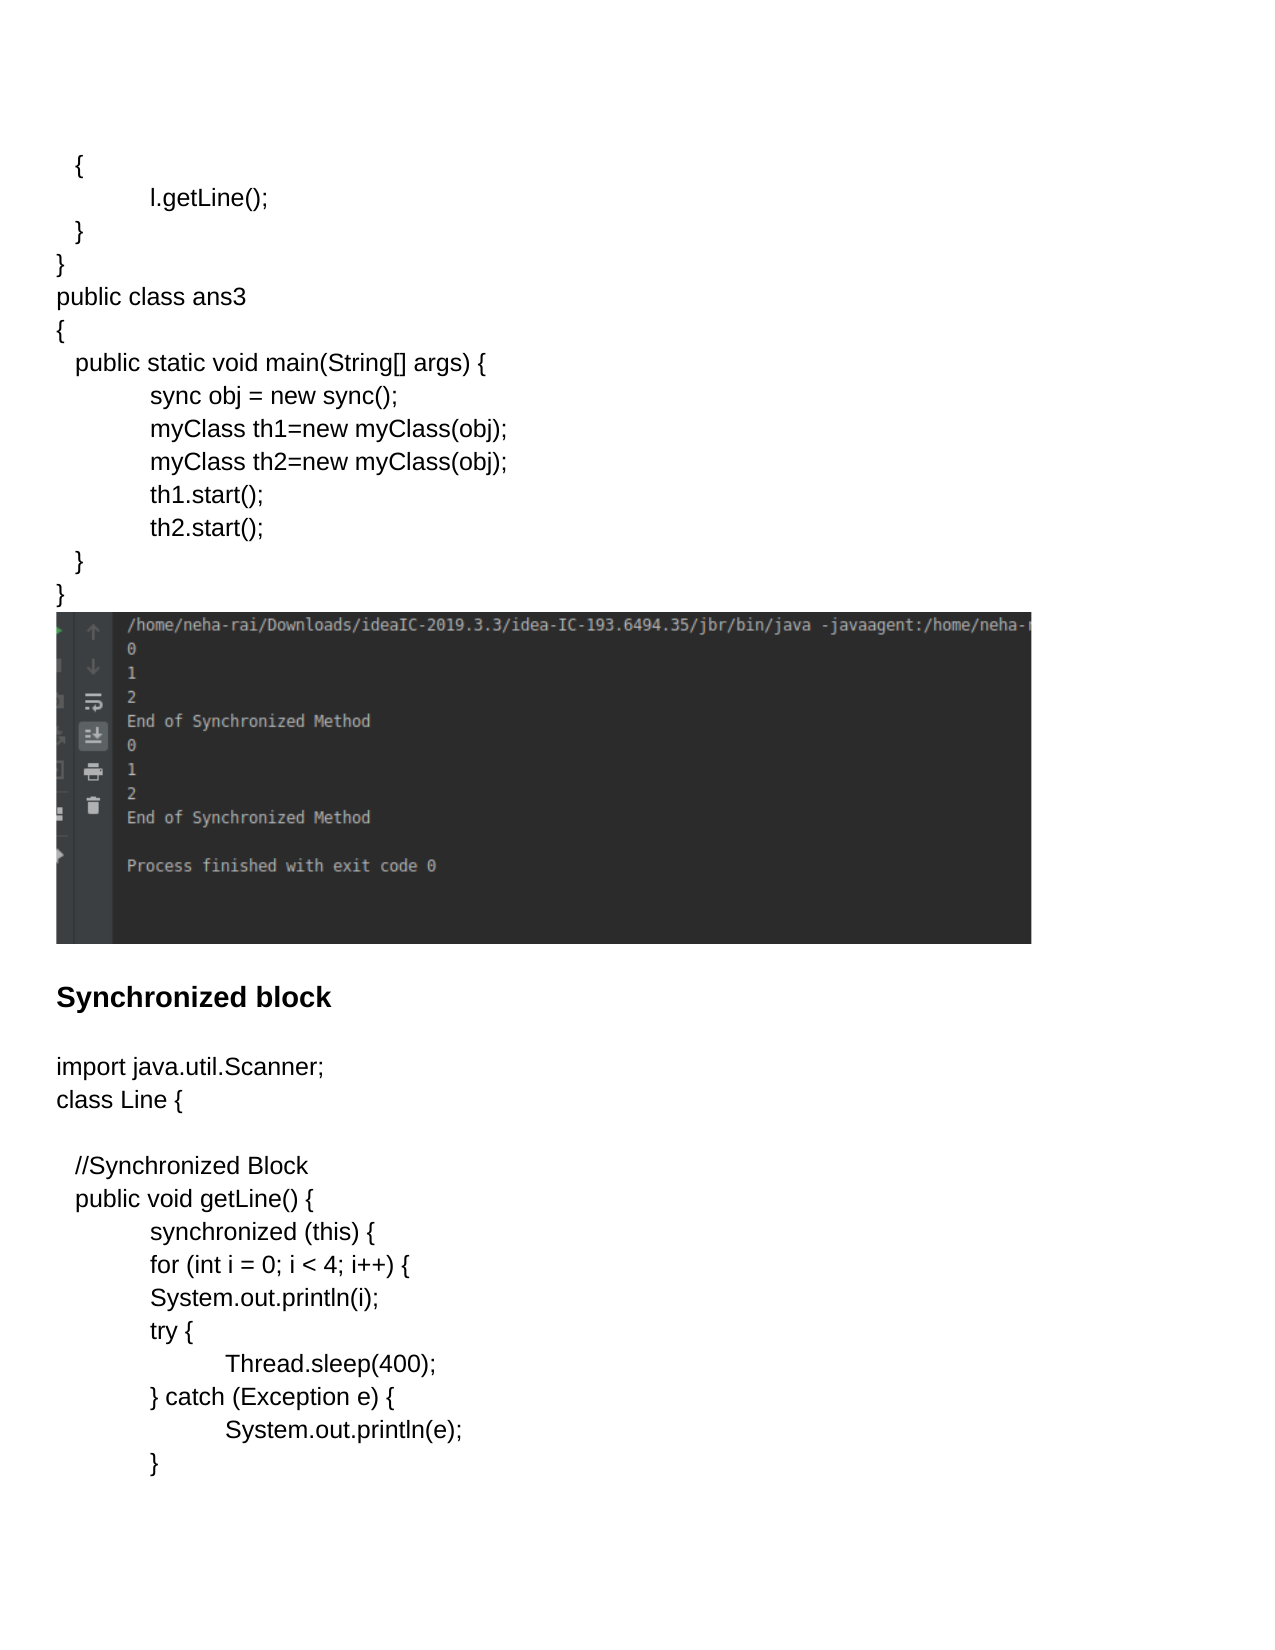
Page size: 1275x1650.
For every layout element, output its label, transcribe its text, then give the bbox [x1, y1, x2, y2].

text sync obj = new sync(); [56, 381, 1125, 410]
text Synchronized block [56, 980, 1125, 1014]
text System.out.println(e); [56, 1415, 1125, 1444]
text public class ans3 [56, 282, 1125, 311]
text //Synchronized Block [56, 1151, 1125, 1180]
text myClass th2=new myClass(obj); [56, 447, 1125, 476]
text class Line { [56, 1085, 1125, 1114]
text } [56, 546, 1125, 575]
text { [56, 315, 1125, 344]
text l.getLine(); [56, 183, 1125, 212]
text } catch (Exception e) { [56, 1382, 1125, 1411]
text th2.start(); [56, 513, 1125, 542]
text import java.util.Scanner; [56, 1052, 1125, 1081]
text myClass th1=new myClass(obj); [56, 414, 1125, 443]
text { [56, 150, 1125, 179]
text for (int i = 0; i < 4; i++) { [56, 1250, 1125, 1279]
text th1.start(); [56, 480, 1125, 509]
text public void getLine() { [56, 1184, 1125, 1213]
text public static void main(String[] args) { [56, 348, 1125, 377]
picture [56, 612, 1032, 944]
text } [56, 216, 1125, 245]
text Thread.sleep(400); [56, 1349, 1125, 1378]
text System.out.println(i); [56, 1283, 1125, 1312]
text synchronized (this) { [56, 1217, 1125, 1246]
text try { [56, 1316, 1125, 1345]
text } [56, 579, 1125, 608]
text } [56, 1448, 1125, 1477]
text } [56, 249, 1125, 278]
